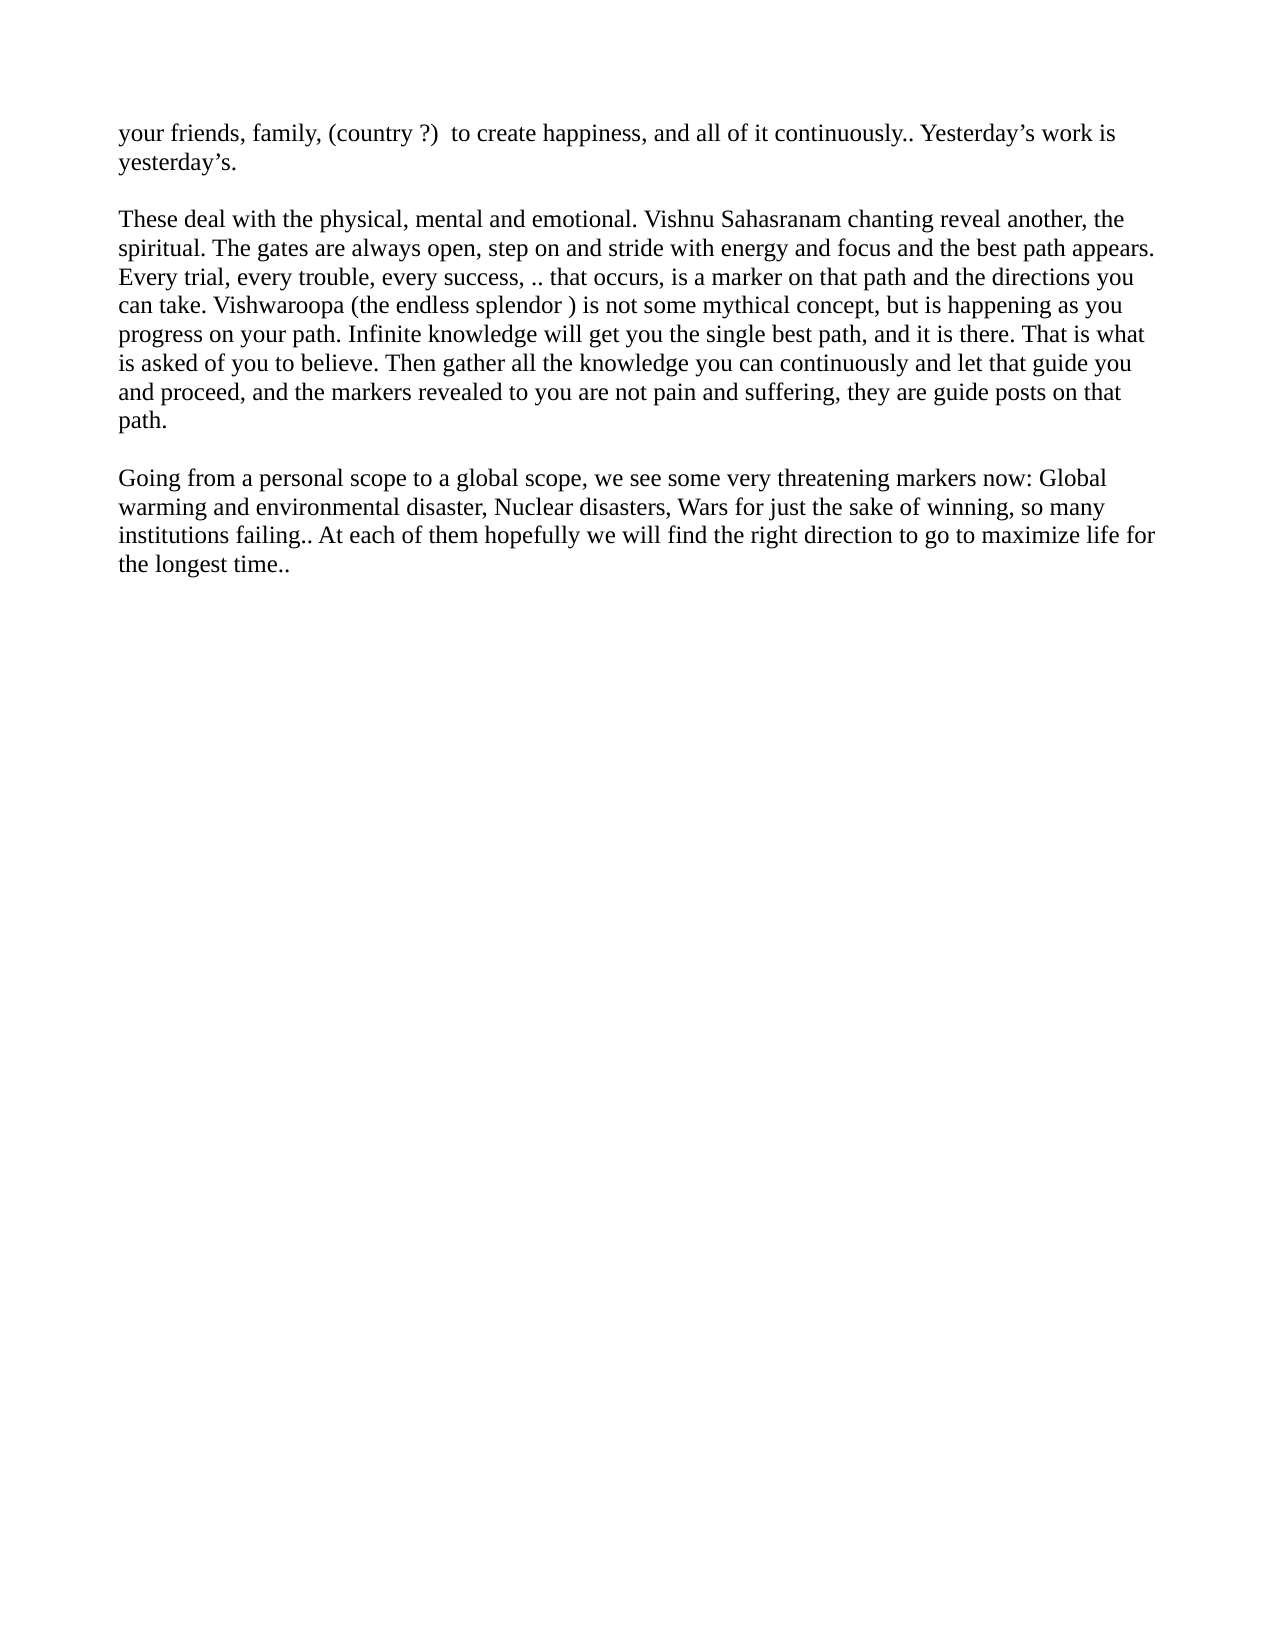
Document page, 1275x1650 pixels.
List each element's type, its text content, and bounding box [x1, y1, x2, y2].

text Going from a personal scope to a global scope, we see some very threatening markers now: Global warming and environmental disaster, Nuclear disasters, Wars for just the sake of winning, so many institutions failing.. At each of them hopefully we will find the right direction to go to maximize life for the longest time.. [118, 463, 1157, 578]
text These deal with the physical, mental and emotional. Vishnu Sahasranam chanting reveal another, the spiritual. The gates are always open, step on and stride with energy and focus and the best path appears. Every trial, every trouble, every success, .. that occurs, is a marker on that path and the directions you can take. Vishwaroopa (the endless splendor ) is not some mythical concept, but is happening as you progress on your path. Infinite knowledge will get you the single best path, and it is there. That is what is asked of you to believe. Then gather all the knowledge you can continuously and let that guide you and proceed, and the markers revealed to you are not pain and suffering, they are guide posts on that path. [118, 204, 1157, 434]
text your friends, family, (country ?) to create happiness, and all of it continuously.. Yesterday’s work is yesterday’s. [118, 118, 1157, 176]
